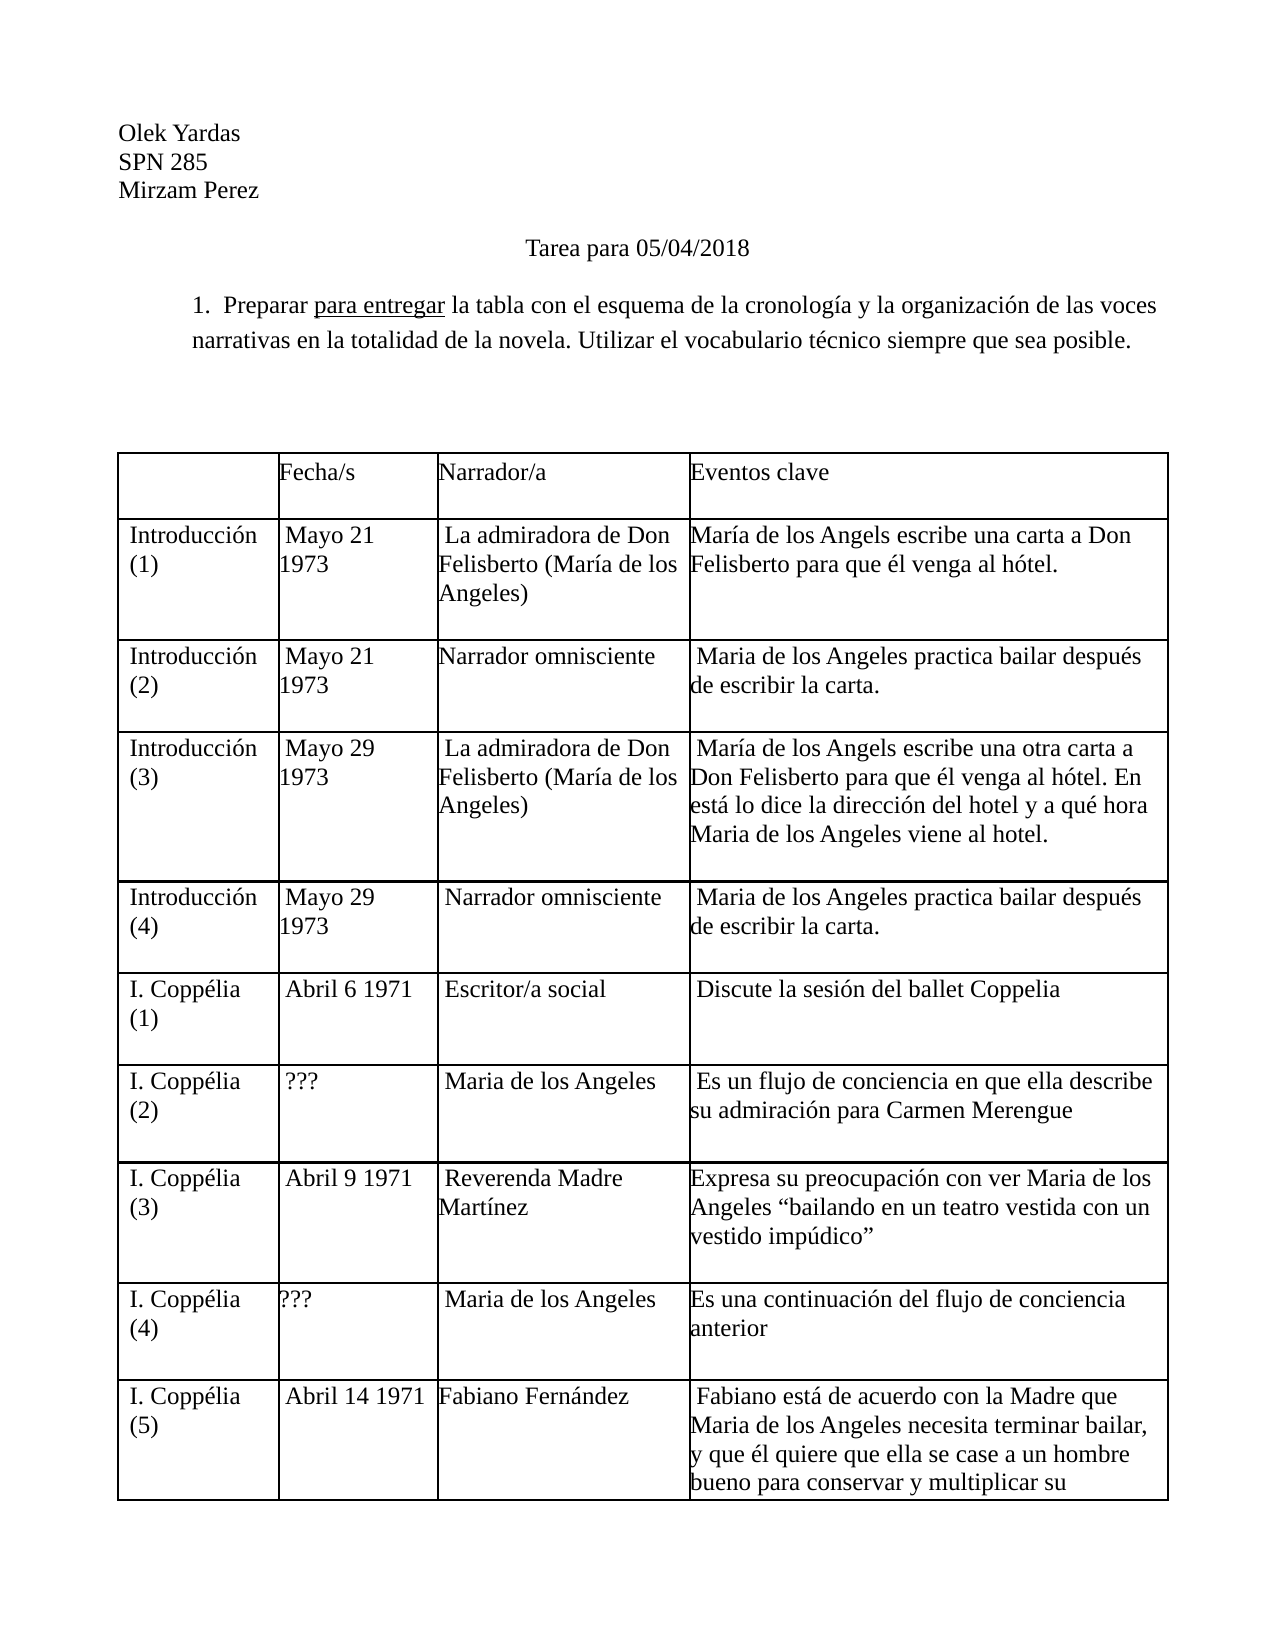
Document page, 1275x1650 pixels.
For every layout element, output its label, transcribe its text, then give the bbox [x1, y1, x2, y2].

table_cell Es una continuación del flujo de conciencia anterior [691, 1284, 1167, 1379]
table_header Eventos clave [691, 454, 1167, 518]
table_header Narrador/a [439, 454, 689, 518]
table_cell I. Coppélia (2) [119, 1066, 278, 1161]
table_cell Escritor/a social [439, 974, 689, 1064]
table_cell Maria de los Angeles practica bailar después de escribir la carta. [691, 883, 1167, 972]
table_cell Narrador omnisciente [439, 641, 689, 731]
table_cell I. Coppélia (5) [119, 1381, 278, 1499]
list 1. Preparar para entregar la tabla con el esquema de la cronología y la organización de las voces narrativas en la totalidad de la novela. Utilizar el vocabulario técnico siempre que sea posible. [162, 291, 1157, 354]
table_cell Expresa su preocupación con ver Maria de los Angeles “bailando en un teatro vestida con un vestido impúdico” [691, 1164, 1167, 1282]
table_cell Reverenda Madre Martínez [439, 1164, 689, 1282]
table_cell María de los Angels escribe una otra carta a Don Felisberto para que él venga al hótel. En está lo dice la dirección del hotel y a qué hora Maria de los Angeles viene al hotel. [691, 733, 1167, 880]
table_cell Introducción (3) [119, 733, 278, 880]
table_cell ??? [280, 1284, 437, 1379]
table_header [119, 454, 278, 518]
table_cell Abril 9 1971 [280, 1164, 437, 1282]
table_cell Discute la sesión del ballet Coppelia [691, 974, 1167, 1064]
table_cell Narrador omnisciente [439, 883, 689, 972]
table_cell Maria de los Angeles [439, 1066, 689, 1161]
table_cell I. Coppélia (4) [119, 1284, 278, 1379]
table_cell Abril 6 1971 [280, 974, 437, 1064]
table_cell La admiradora de Don Felisberto (María de los Angeles) [439, 733, 689, 880]
table_cell Mayo 29 1973 [280, 733, 437, 880]
table_cell Mayo 29 1973 [280, 883, 437, 972]
table_cell Mayo 21 1973 [280, 520, 437, 639]
text Mirzam Perez [118, 176, 1157, 204]
text Tarea para 05/04/2018 [118, 233, 1157, 262]
table_cell Fabiano Fernández [439, 1381, 689, 1499]
table_header Fecha/s [280, 454, 437, 518]
table_cell La admiradora de Don Felisberto (María de los Angeles) [439, 520, 689, 639]
text SPN 285 [118, 147, 1157, 176]
table_cell Fabiano está de acuerdo con la Madre que Maria de los Angeles necesita terminar bailar, y que él quiere que ella se case a un hombre bueno para conservar y multiplicar su [691, 1381, 1167, 1499]
table_cell I. Coppélia (1) [119, 974, 278, 1064]
table_cell I. Coppélia (3) [119, 1164, 278, 1282]
table_cell Abril 14 1971 [280, 1381, 437, 1499]
table_cell Introducción (4) [119, 883, 278, 972]
table_cell Mayo 21 1973 [280, 641, 437, 731]
table_cell Maria de los Angeles [439, 1284, 689, 1379]
table_cell Introducción (2) [119, 641, 278, 731]
table_cell ??? [280, 1066, 437, 1161]
table_cell Es un flujo de conciencia en que ella describe su admiración para Carmen Merengue [691, 1066, 1167, 1161]
table_cell María de los Angels escribe una carta a Don Felisberto para que él venga al hótel. [691, 520, 1167, 639]
table_cell Maria de los Angeles practica bailar después de escribir la carta. [691, 641, 1167, 731]
table_cell Introducción (1) [119, 520, 278, 639]
text Olek Yardas [118, 118, 1157, 147]
